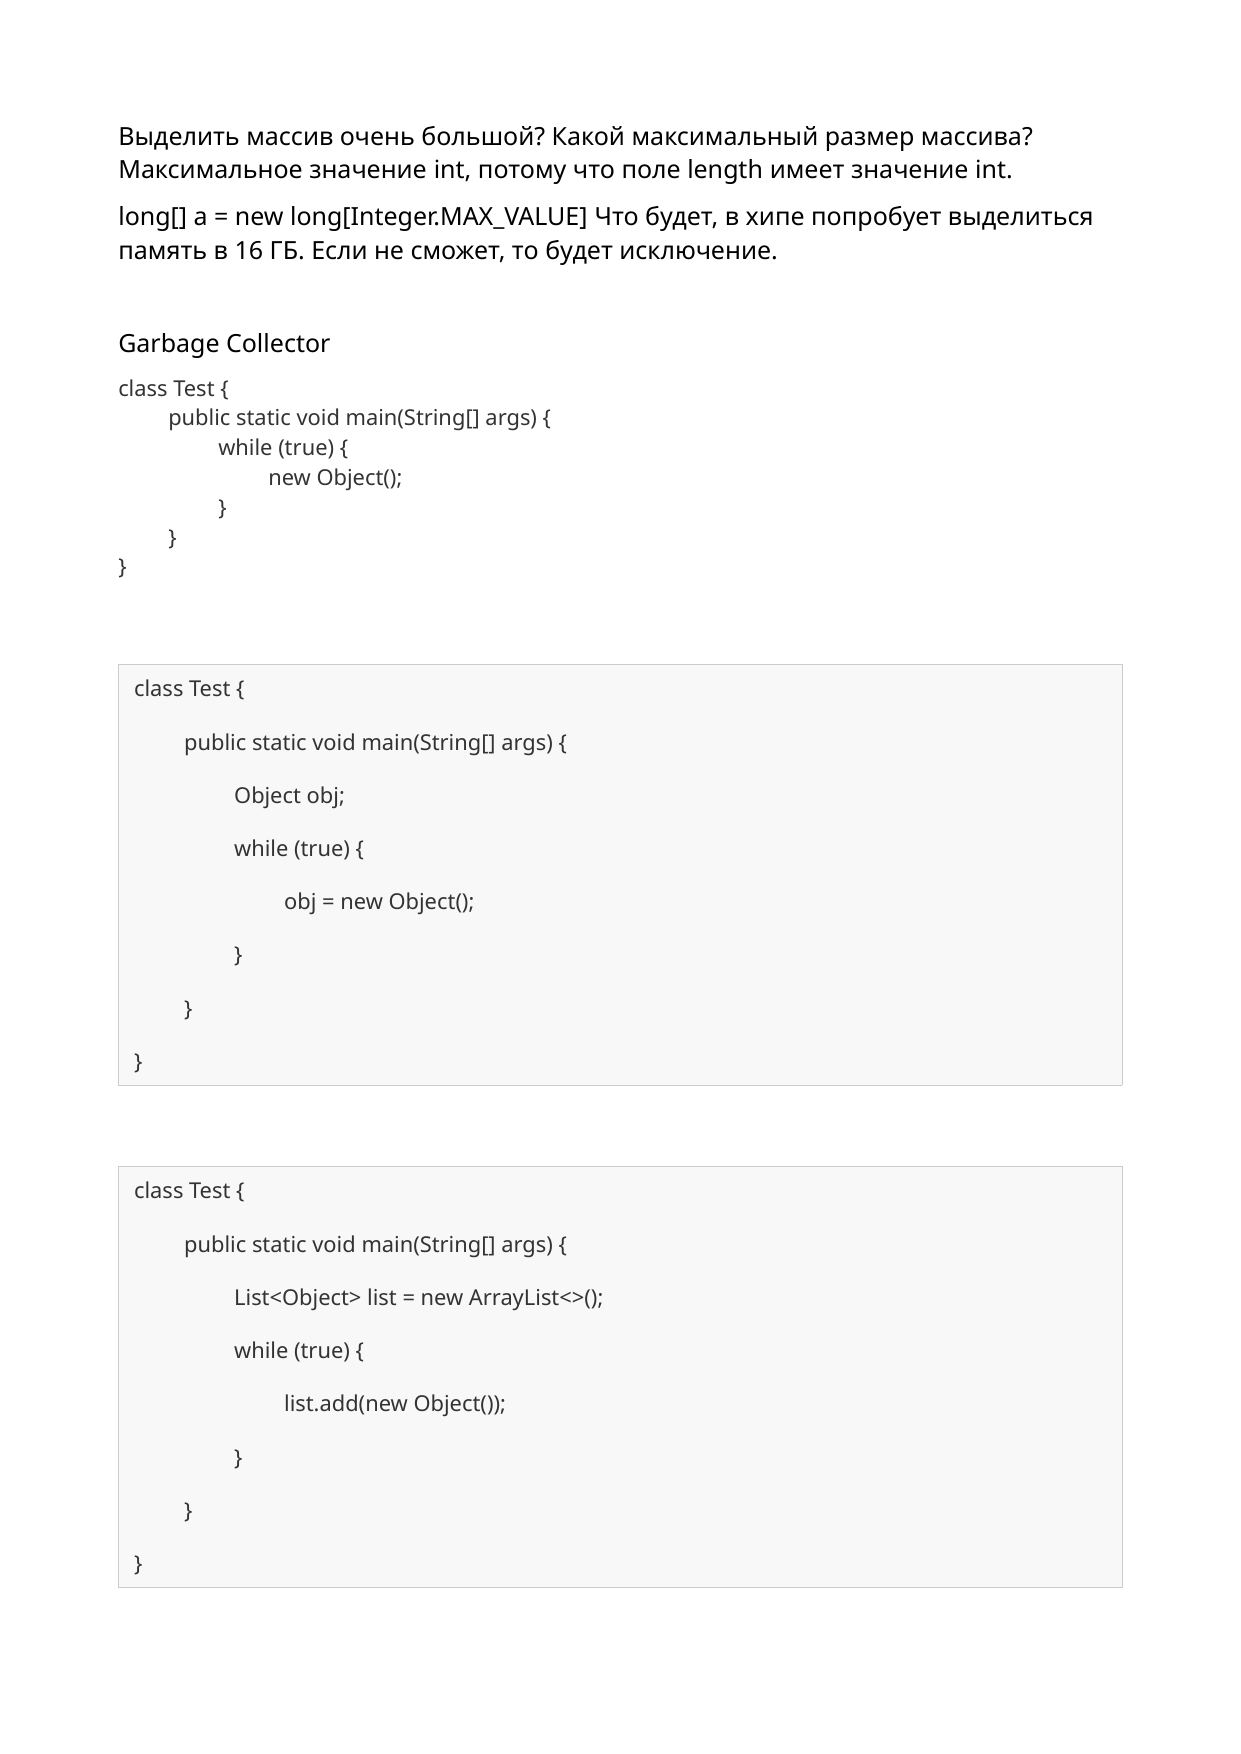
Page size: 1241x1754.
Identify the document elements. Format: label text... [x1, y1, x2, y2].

text } [119, 1036, 1122, 1085]
text class Test { [118, 372, 1122, 402]
text } [119, 983, 1122, 1022]
text obj = new Object(); [119, 877, 1122, 916]
text while (true) { [119, 1326, 1122, 1365]
text } [119, 930, 1122, 969]
text while (true) { [118, 432, 1122, 462]
text class Test { [119, 665, 1122, 703]
text } [118, 492, 1122, 521]
text long[] a = new long[Integer.MAX_VALUE] Что будет, в хипе попробует выделиться память в 16 ГБ. Если не сможет, то будет исключение. [118, 199, 1122, 267]
text Garbage Collector [118, 326, 1122, 360]
text } [118, 521, 1122, 551]
text public static void main(String[] args) { [119, 717, 1122, 756]
text new Object(); [118, 462, 1122, 492]
text List<Object> list = new ArrayList<>(); [119, 1272, 1122, 1312]
text } [118, 551, 1122, 581]
text } [119, 1539, 1122, 1587]
text Object obj; [119, 770, 1122, 809]
text list.add(new Object()); [119, 1379, 1122, 1418]
text Выделить массив очень большой? Какой максимальный размер массива? Максимальное значение int, потому что поле length имеет значение int. [118, 118, 1122, 186]
text } [119, 1485, 1122, 1525]
text class Test { [119, 1167, 1122, 1205]
text while (true) { [119, 823, 1122, 863]
text } [119, 1432, 1122, 1471]
text public static void main(String[] args) { [118, 402, 1122, 432]
text public static void main(String[] args) { [119, 1219, 1122, 1258]
